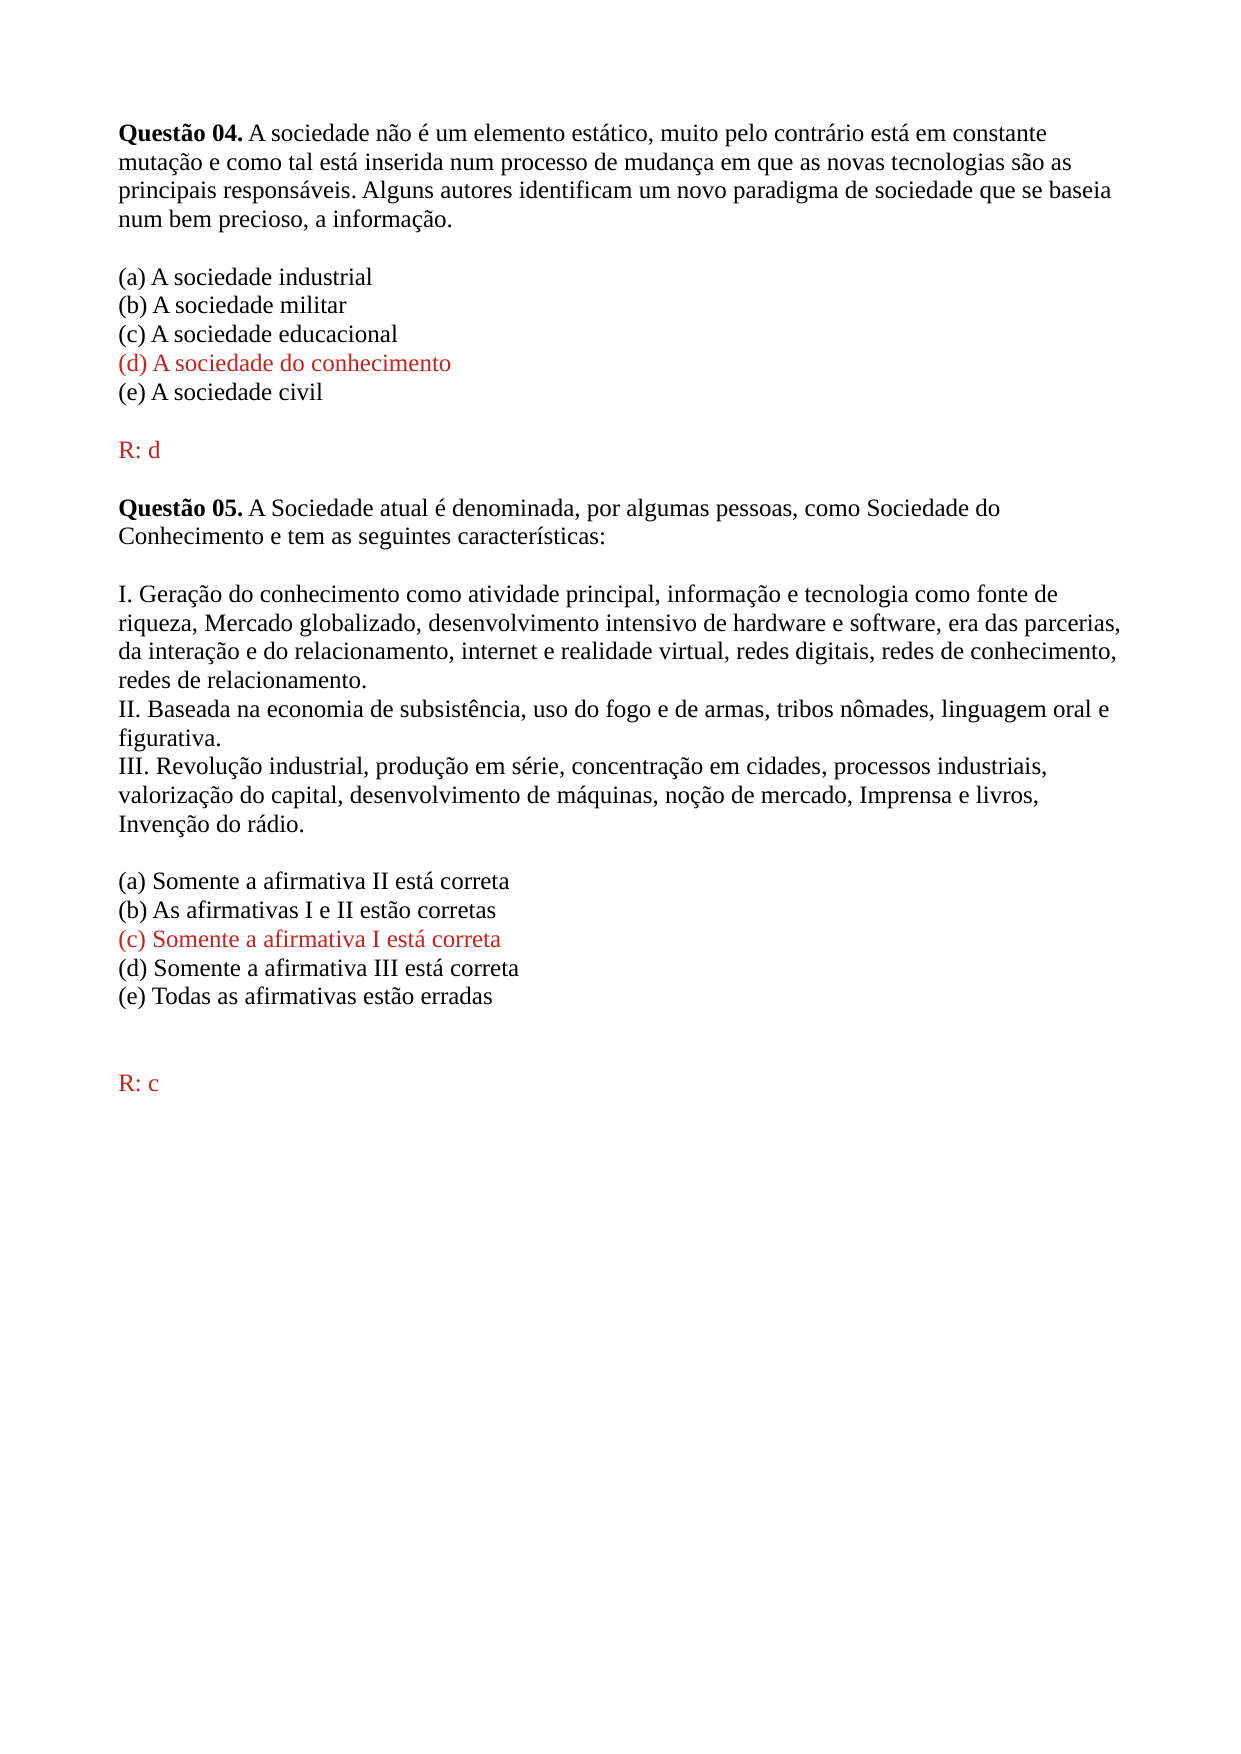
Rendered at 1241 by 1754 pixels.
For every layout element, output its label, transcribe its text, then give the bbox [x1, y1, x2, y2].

text Questão 04. A sociedade não é um elemento estático, muito pelo contrário está em constante mutação e como tal está inserida num processo de mudança em que as novas tecnologias são as principais responsáveis. Alguns autores identificam um novo paradigma de sociedade que se baseia num bem precioso, a informação. (a) A sociedade industrial (b) A sociedade militar (c) A sociedade educacional (d) A sociedade do conhecimento (e) A sociedade civil [118, 118, 1122, 406]
text R: d Questão 05. A Sociedade atual é denominada, por algumas pessoas, como Sociedade do Conhecimento e tem as seguintes características: I. Geração do conhecimento como atividade principal, informação e tecnologia como fonte de riqueza, Mercado globalizado, desenvolvimento intensivo de hardware e software, era das parcerias, da interação e do relacionamento, internet e realidade virtual, redes digitais, redes de conhecimento, redes de relacionamento. II. Baseada na economia de subsistência, uso do fogo e de armas, tribos nômades, linguagem oral e figurativa. III. Revolução industrial, produção em série, concentração em cidades, processos industriais, valorização do capital, desenvolvimento de máquinas, noção de mercado, Imprensa e livros, Invenção do rádio. (a) Somente a afirmativa II está correta (b) As afirmativas I e II estão corretas (c) Somente a afirmativa I está correta (d) Somente a afirmativa III está correta (e) Todas as afirmativas estão erradas [118, 435, 1122, 1039]
text R: c [118, 1068, 1122, 1097]
